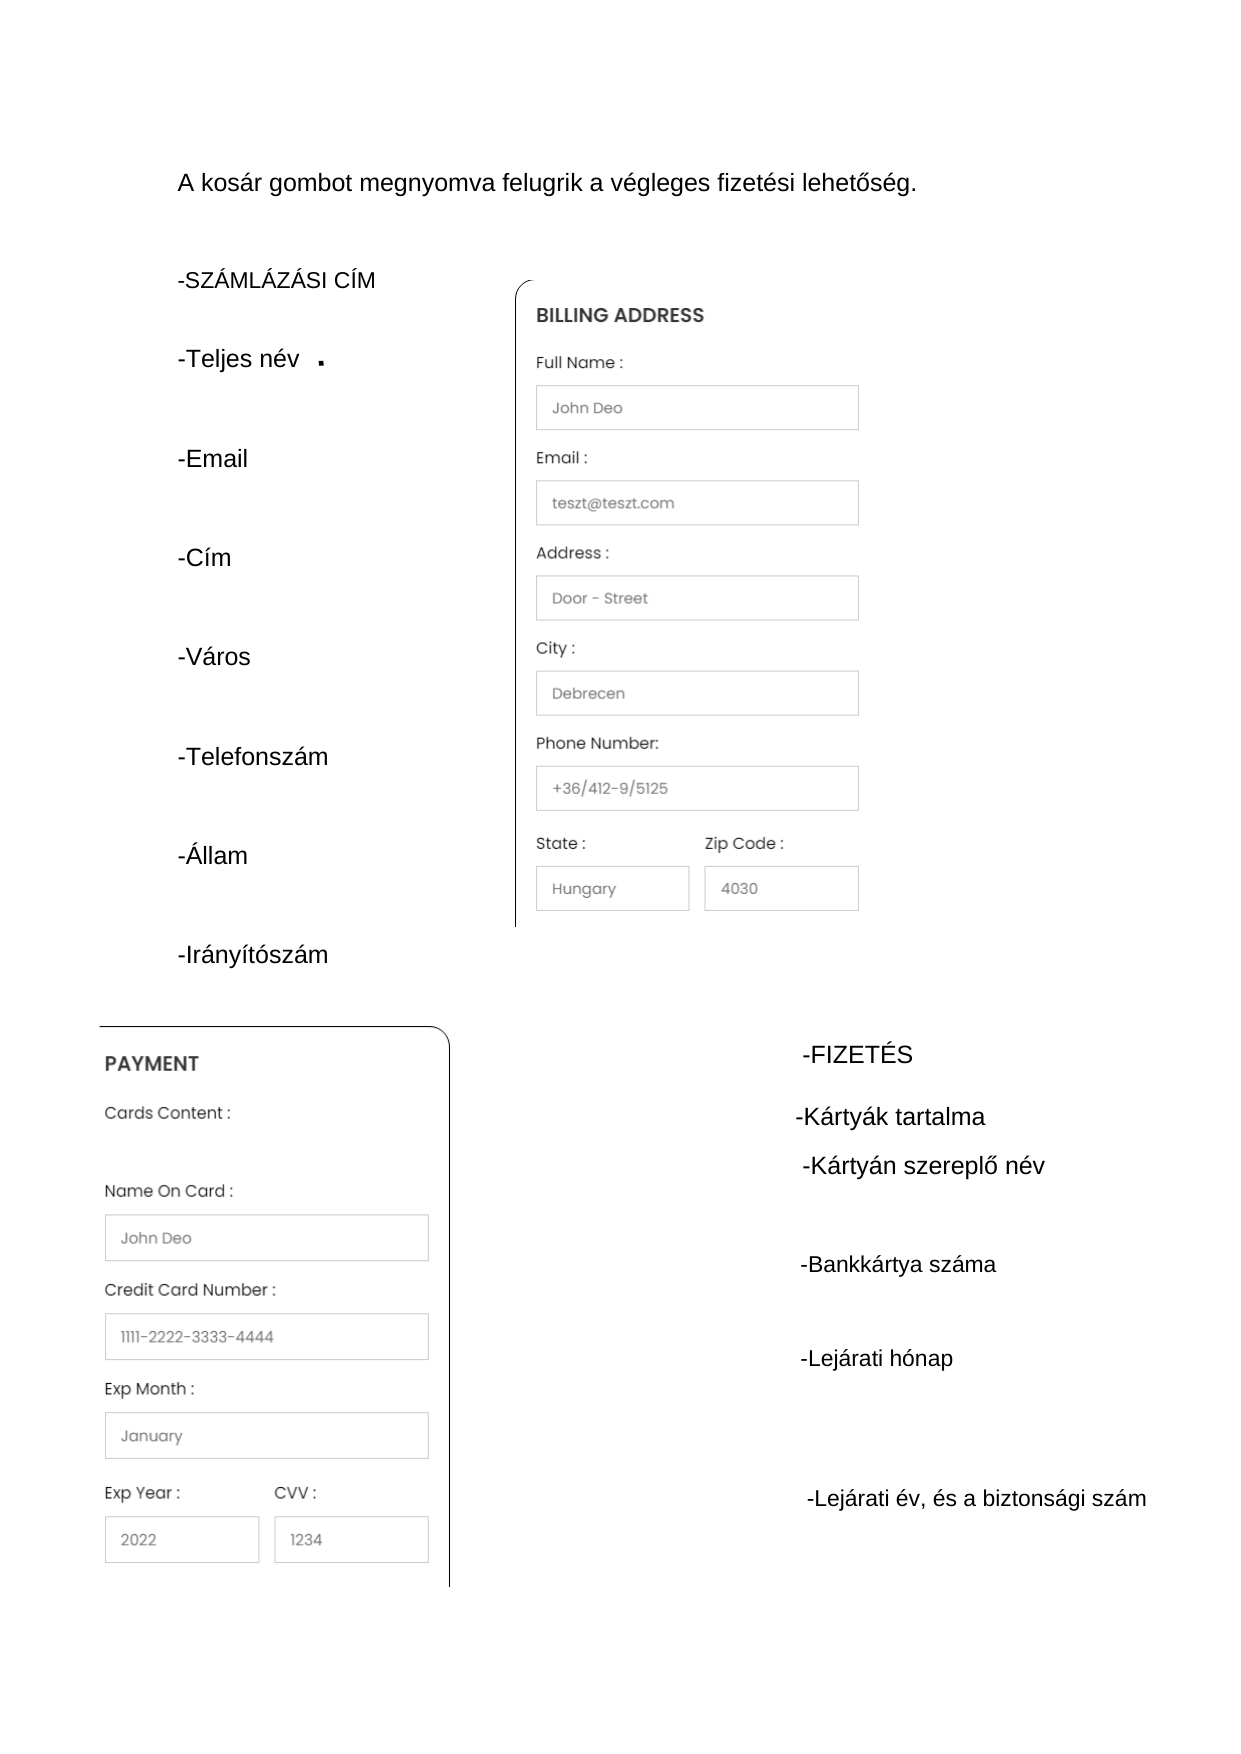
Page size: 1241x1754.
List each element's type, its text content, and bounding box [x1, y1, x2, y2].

text -Irányítószám [177, 941, 1152, 969]
text -Város [177, 642, 514, 671]
text -Lejárati hónap [451, 1344, 1152, 1371]
text [866, 642, 1152, 671]
picture [514, 280, 866, 927]
text -Email [177, 444, 514, 472]
text -Állam [177, 841, 514, 870]
text -Telefonszám [177, 742, 514, 771]
text -Lejárati év, és a biztonsági szám [451, 1485, 1152, 1511]
text -Teljes név [177, 344, 514, 373]
text A kosár gombot megnyomva felugrik a végleges fizetési lehetőség. [177, 168, 1152, 197]
text -Cím [177, 543, 514, 572]
text -FIZETÉS -Kártyák tartalma [451, 1040, 1152, 1130]
text [866, 742, 1152, 771]
text [866, 344, 1152, 373]
text [866, 543, 1152, 572]
text -Kártyán szereplő név [451, 1151, 1152, 1180]
text -SZÁMLÁZÁSI CÍM [177, 267, 1152, 324]
text [866, 444, 1152, 472]
picture [99, 1025, 451, 1587]
text -Bankkártya száma [451, 1251, 1152, 1277]
text [866, 841, 1152, 870]
